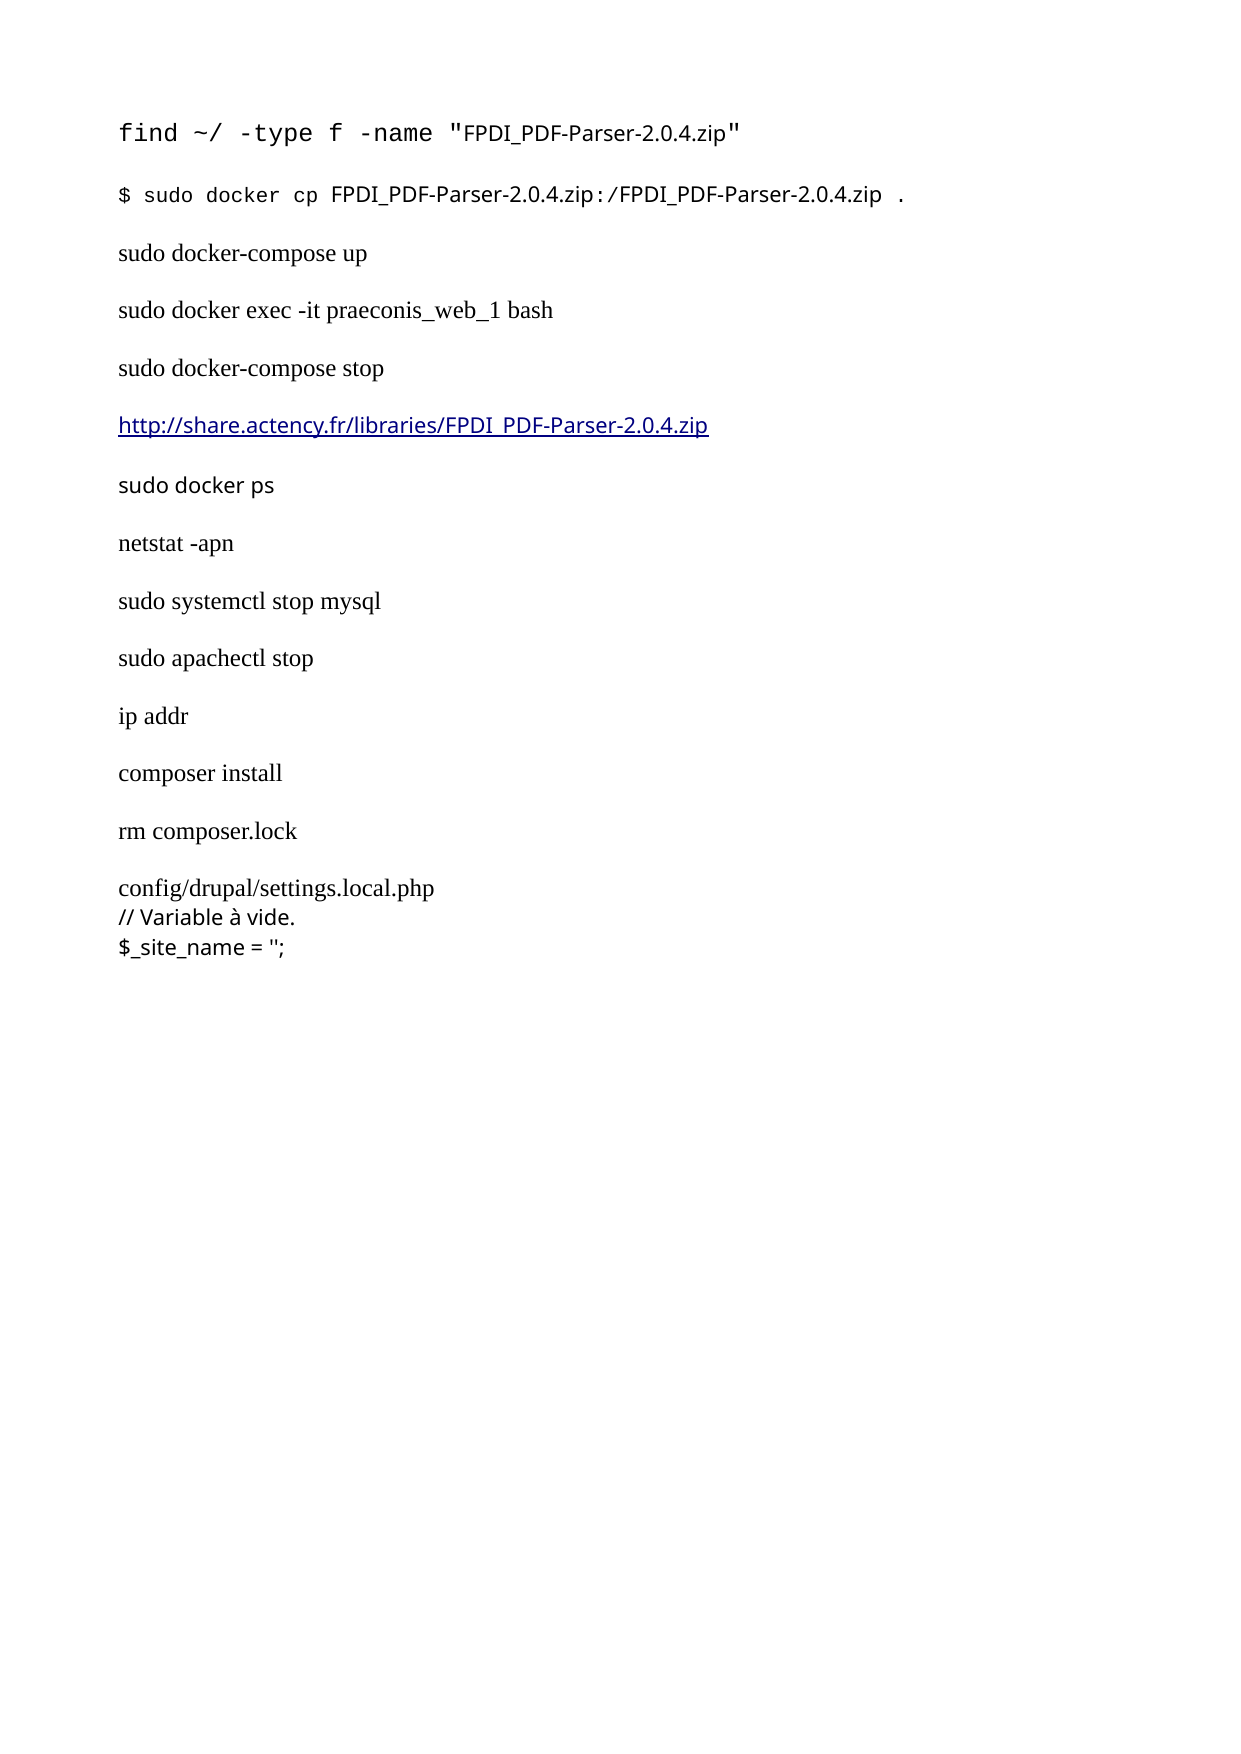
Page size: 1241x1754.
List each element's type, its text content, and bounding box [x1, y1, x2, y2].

text ip addr [118, 701, 1122, 730]
text netstat -apn [118, 528, 1122, 557]
text // Variable à vide. [118, 902, 1122, 932]
text sudo docker-compose stop [118, 353, 1122, 382]
text sudo docker exec -it praeconis_web_1 bash [118, 295, 1122, 324]
text sudo docker ps [118, 470, 1122, 500]
text config/drupal/settings.local.php [118, 873, 1122, 902]
text http://share.actency.fr/libraries/FPDI_PDF-Parser-2.0.4.zip [118, 410, 1122, 440]
text rm composer.lock [118, 816, 1122, 845]
text $_site_name = ''; [118, 932, 1122, 962]
text sudo apachectl stop [118, 643, 1122, 672]
text sudo systemctl stop mysql [118, 586, 1122, 615]
text $ sudo docker cp FPDI_PDF-Parser-2.0.4.zip:/FPDI_PDF-Parser-2.0.4.zip . [118, 178, 1122, 208]
text sudo docker-compose up [118, 238, 1122, 267]
text composer install [118, 758, 1122, 787]
text find ~/ -type f -name "FPDI_PDF-Parser-2.0.4.zip" [118, 118, 1122, 149]
